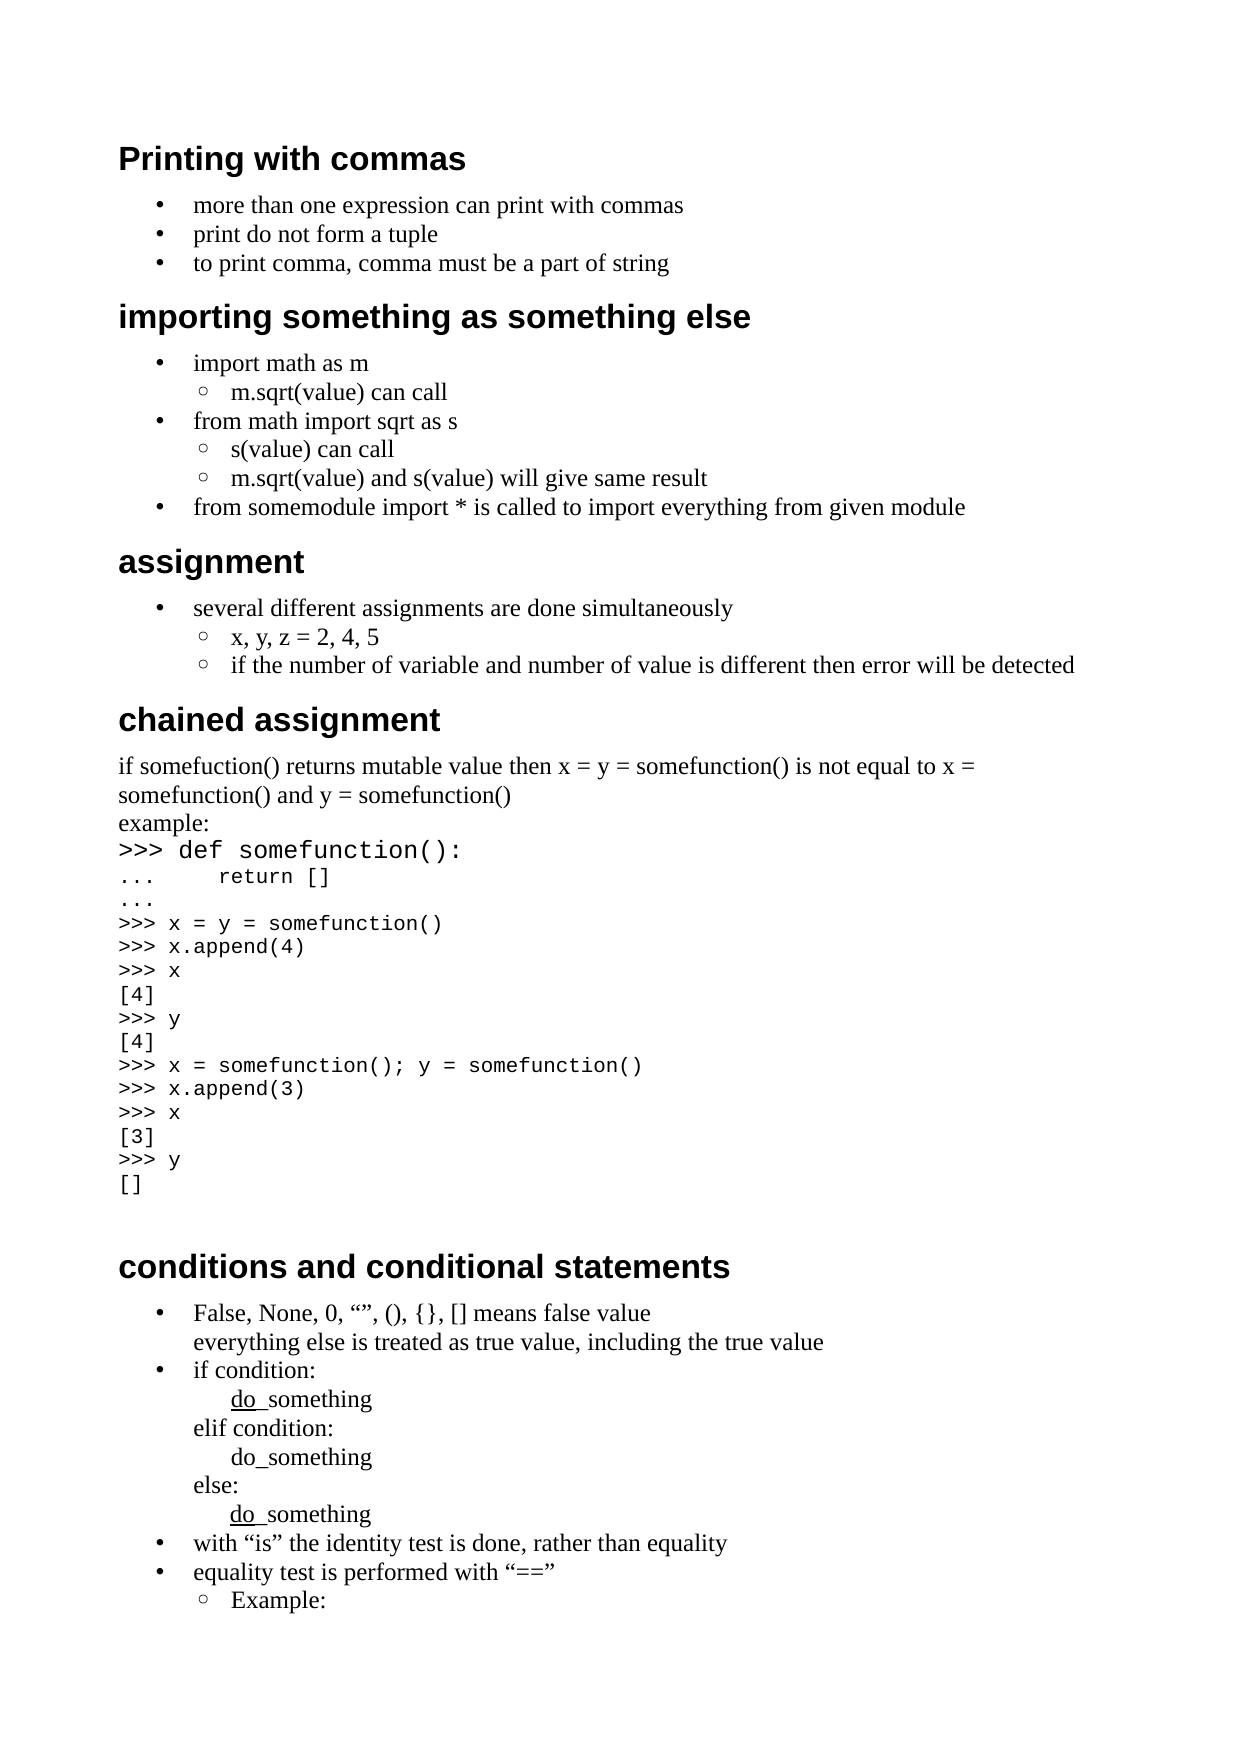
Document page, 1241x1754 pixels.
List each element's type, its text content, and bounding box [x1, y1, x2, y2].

list equality test is performed with “==” [156, 1557, 1122, 1586]
list s(value) can call [193, 434, 1122, 463]
text do_something [118, 1499, 1122, 1528]
text ... return [] [118, 866, 1122, 889]
subtitle chained assignment [118, 700, 1122, 738]
subtitle assignment [118, 542, 1122, 580]
list x, y, z = 2, 4, 5 [193, 622, 1122, 650]
text >>> x.append(4) [118, 937, 1122, 960]
text >>> x = y = somefunction() [118, 913, 1122, 937]
text [4] [118, 984, 1122, 1007]
list more than one expression can print with commas [156, 190, 1122, 219]
text [3] [118, 1126, 1122, 1149]
text >>> x = somefunction(); y = somefunction() [118, 1055, 1122, 1078]
list m.sqrt(value) and s(value) will give same result [193, 463, 1122, 492]
text >>> y [118, 1149, 1122, 1173]
list if condition: [156, 1356, 1122, 1384]
list do_something [193, 1442, 1122, 1471]
list do_something [193, 1384, 1122, 1413]
subtitle Printing with commas [118, 139, 1122, 178]
list if the number of variable and number of value is different then error will be detected [193, 650, 1122, 679]
text if somefuction() returns mutable value then x = y = somefunction() is not equal to x = somefunction() and y = somefunction() [118, 751, 1122, 808]
text >>> x [118, 960, 1122, 984]
text >>> def somefunction(): [118, 837, 1122, 866]
list import math as m [156, 348, 1122, 377]
text [4] [118, 1031, 1122, 1055]
subtitle conditions and conditional statements [118, 1247, 1122, 1286]
list from math import sqrt as s [156, 406, 1122, 434]
list to print comma, comma must be a part of string [156, 248, 1122, 276]
text else: [118, 1471, 1122, 1499]
text >>> y [118, 1007, 1122, 1031]
text [] [118, 1173, 1122, 1197]
list everything else is treated as true value, including the true value [156, 1327, 1122, 1356]
text >>> x.append(3) [118, 1078, 1122, 1102]
text >>> x [118, 1102, 1122, 1126]
list several different assignments are done simultaneously [156, 593, 1122, 622]
list from somemodule import * is called to import everything from given module [156, 492, 1122, 521]
text ... [118, 889, 1122, 913]
list print do not form a tuple [156, 219, 1122, 248]
subtitle importing something as something else [118, 297, 1122, 336]
list m.sqrt(value) can call [193, 377, 1122, 406]
list Example: [193, 1586, 1122, 1614]
list with “is” the identity test is done, rather than equality [156, 1528, 1122, 1557]
list False, None, 0, “”, (), {}, [] means false value [156, 1298, 1122, 1327]
text elif condition: [118, 1413, 1122, 1442]
text example: [118, 808, 1122, 837]
